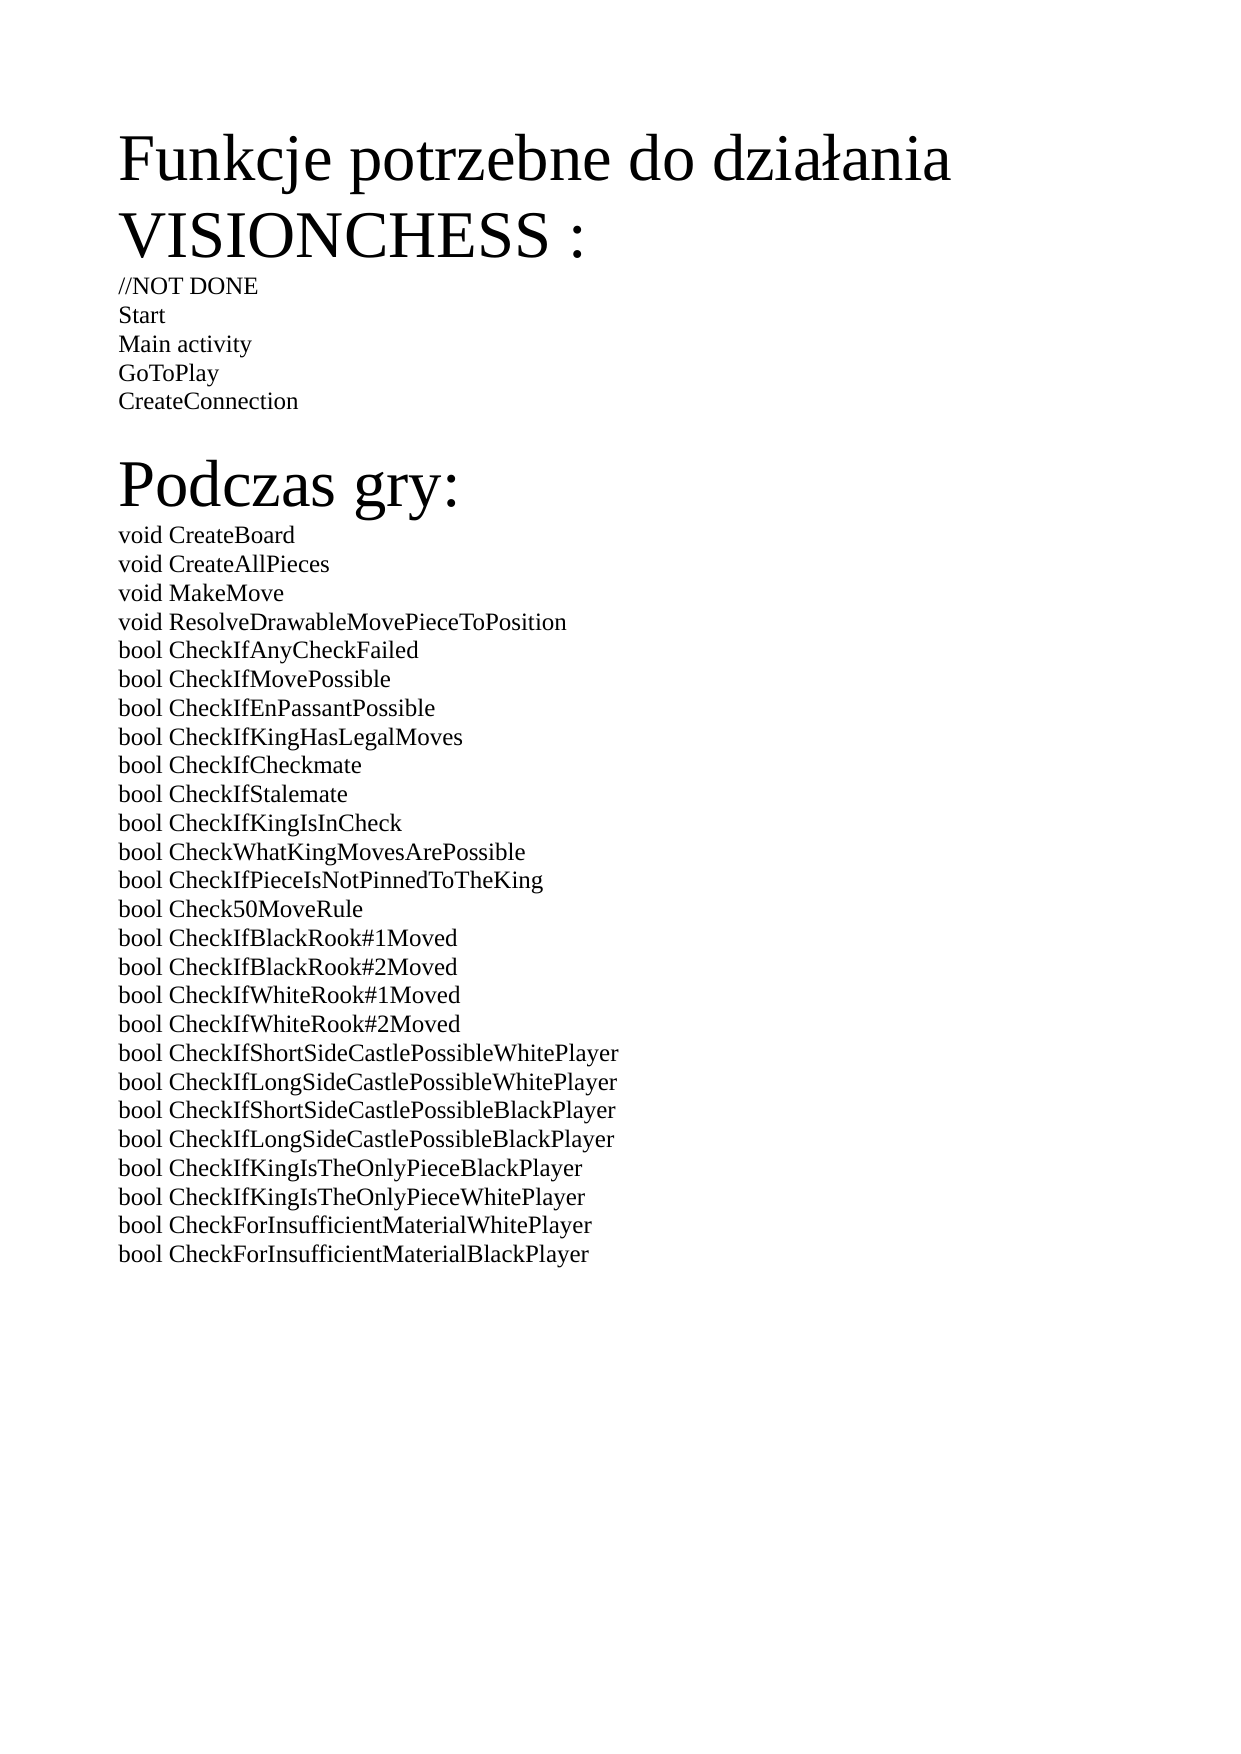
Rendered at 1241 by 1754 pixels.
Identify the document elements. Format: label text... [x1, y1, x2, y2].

text bool CheckIfMovePossible [118, 664, 1122, 693]
text bool CheckForInsufficientMaterialBlackPlayer [118, 1239, 1122, 1268]
text bool CheckIfAnyCheckFailed [118, 636, 1122, 664]
text Podczas gry: [118, 444, 1122, 521]
text bool CheckIfKingHasLegalMoves bool CheckIfCheckmate [118, 722, 1122, 779]
text Funkcje potrzebne do działania VISIONCHESS : //NOT DONE Start [118, 118, 1122, 329]
text bool CheckIfLongSideCastlePossibleWhitePlayer [118, 1067, 1122, 1096]
text void ResolveDrawableMovePieceToPosition [118, 607, 1122, 636]
text Main activity [118, 329, 1122, 358]
text void MakeMove [118, 578, 1122, 607]
text bool CheckForInsufficientMaterialWhitePlayer [118, 1211, 1122, 1239]
text bool CheckIfEnPassantPossible [118, 693, 1122, 722]
text bool CheckIfStalemate [118, 779, 1122, 808]
text GoToPlay CreateConnection [118, 358, 1122, 444]
text bool CheckIfBlackRook#1Moved [118, 923, 1122, 952]
text bool CheckIfKingIsTheOnlyPieceWhitePlayer [118, 1182, 1122, 1211]
text bool CheckIfLongSideCastlePossibleBlackPlayer [118, 1124, 1122, 1153]
text bool CheckIfBlackRook#2Moved bool CheckIfWhiteRook#1Moved bool CheckIfWhiteRook#2Moved bool CheckIfShortSideCastlePossibleWhitePlayer [118, 952, 1122, 1067]
text bool CheckIfShortSideCastlePossibleBlackPlayer [118, 1096, 1122, 1124]
text bool CheckIfKingIsTheOnlyPieceBlackPlayer [118, 1153, 1122, 1182]
text bool CheckIfKingIsInCheck bool CheckWhatKingMovesArePossible bool CheckIfPieceIsNotPinnedToTheKing [118, 808, 1122, 894]
text bool Check50MoveRule [118, 894, 1122, 923]
text void CreateBoard void CreateAllPieces [118, 521, 1122, 578]
